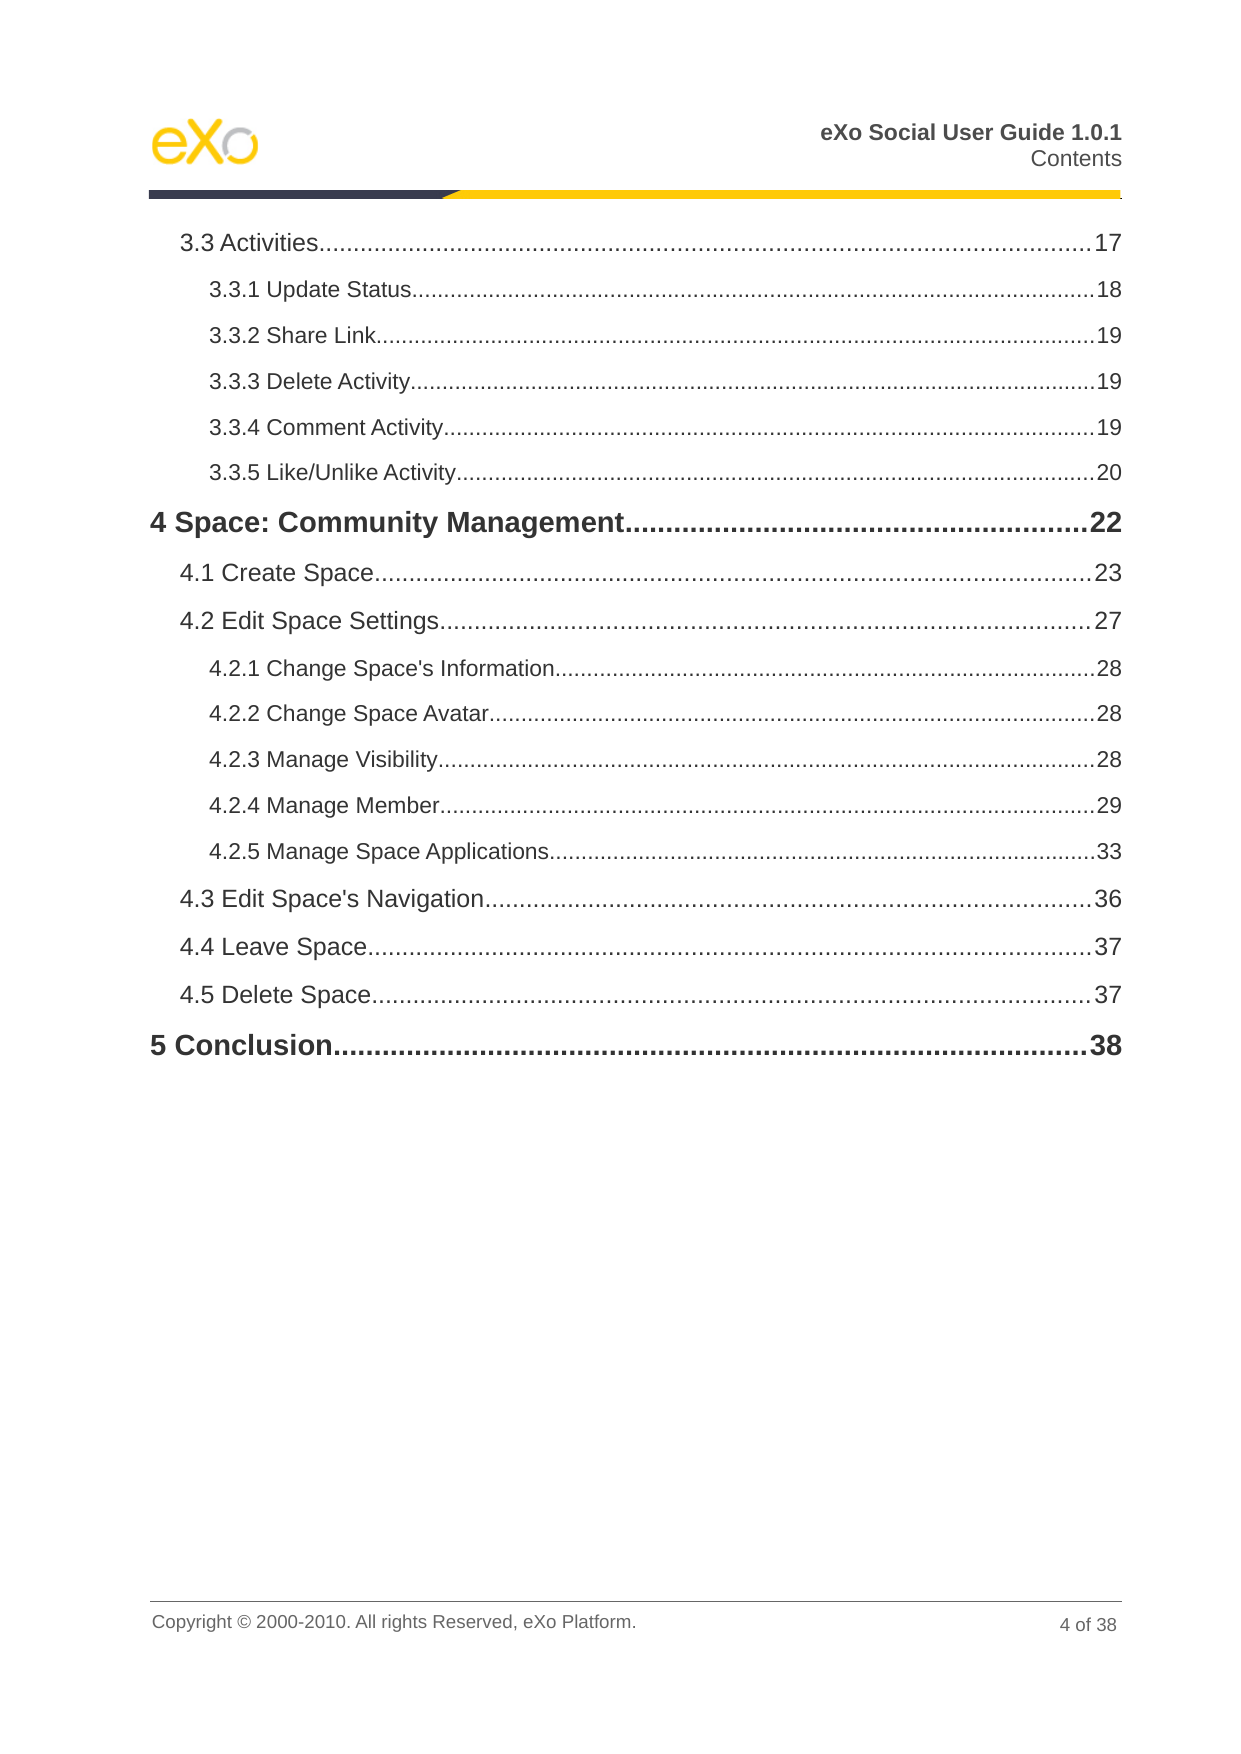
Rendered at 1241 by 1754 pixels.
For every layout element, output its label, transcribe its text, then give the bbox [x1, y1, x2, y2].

text 4.4 Leave Space 37 [179, 932, 1122, 961]
picture [152, 118, 259, 165]
text 4.1 Create Space 23 [179, 558, 1122, 587]
text 4.2.1 Change Space's Information 28 [209, 654, 1122, 681]
text 3.3.5 Like/Unlike Activity 20 [209, 459, 1122, 486]
text 4.5 Delete Space 37 [179, 980, 1122, 1009]
text 4.2.4 Manage Member 29 [209, 792, 1122, 818]
text 3.3.2 Share Link 19 [209, 322, 1122, 348]
text 4.2.2 Change Space Avatar 28 [209, 700, 1122, 727]
text 3.3.3 Delete Activity 19 [209, 368, 1122, 394]
picture [148, 190, 1121, 199]
text 4.2.5 Manage Space Applications 33 [209, 838, 1122, 864]
text 4 Space: Community Management 22 [150, 505, 1122, 539]
text 5 Conclusion 38 [150, 1028, 1122, 1062]
text 4.2.3 Manage Visibility 28 [209, 746, 1122, 773]
text 3.3.4 Comment Activity 19 [209, 413, 1122, 440]
text 4.3 Edit Space's Navigation 36 [179, 884, 1122, 912]
text 4.2 Edit Space Settings 27 [179, 606, 1122, 635]
text 3.3 Activities 17 [179, 228, 1122, 256]
text 3.3.1 Update Status 18 [209, 276, 1122, 302]
